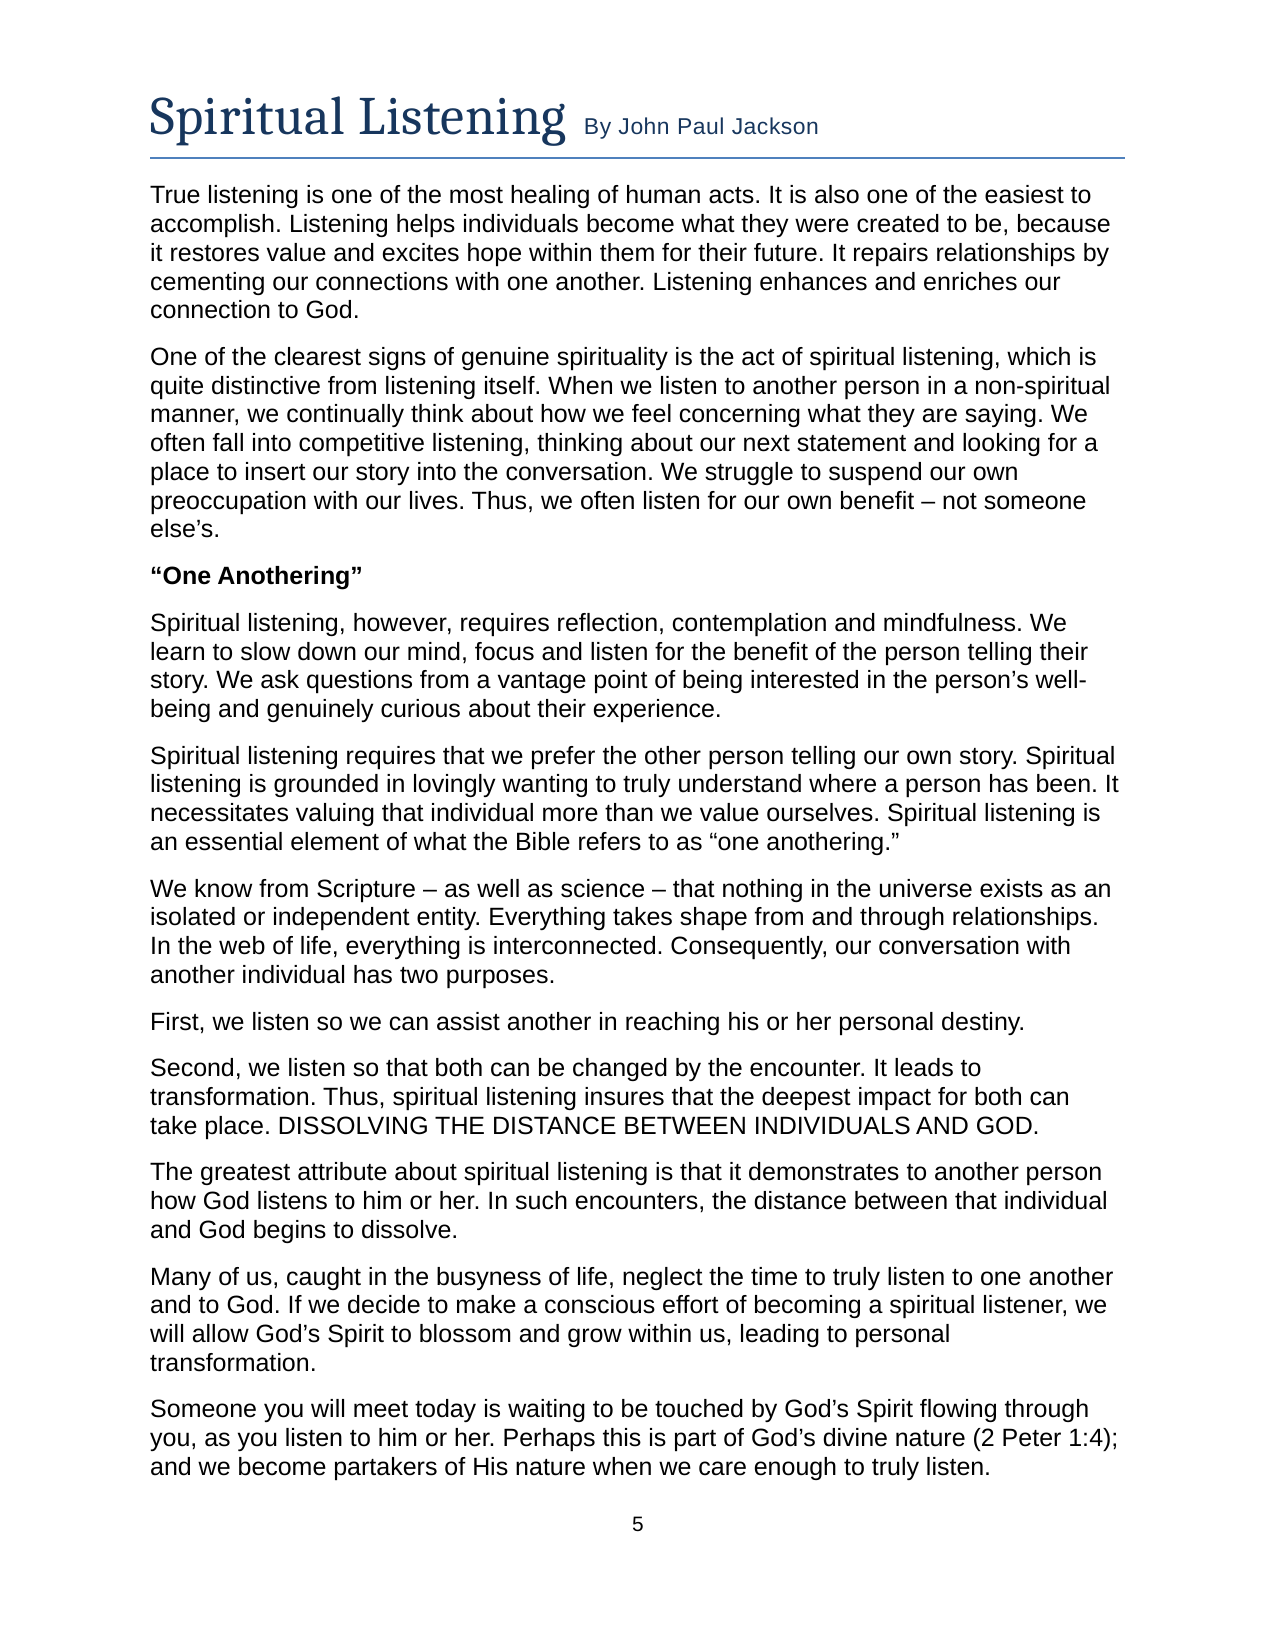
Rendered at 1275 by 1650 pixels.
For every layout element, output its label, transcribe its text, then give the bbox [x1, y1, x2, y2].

text Spiritual listening, however, requires reflection, contemplation and mindfulness. We learn to slow down our mind, focus and listen for the benefit of the person telling their story. We ask questions from a vantage point of being interested in the person’s well-being and genuinely curious about their experience. [150, 608, 1125, 723]
text True listening is one of the most healing of human acts. It is also one of the easiest to accomplish. Listening helps individuals become what they were created to be, because it restores value and excites hope within them for their future. It repairs relationships by cementing our connections with one another. Listening enhances and enriches our connection to God. [150, 180, 1125, 324]
text Second, we listen so that both can be changed by the encounter. It leads to transformation. Thus, spiritual listening insures that the deepest impact for both can take place. DISSOLVING THE DISTANCE BETWEEN INDIVIDUALS AND GOD. [150, 1053, 1125, 1139]
text One of the clearest signs of genuine spirituality is the act of spiritual listening, which is quite distinctive from listening itself. When we listen to another person in a non-spiritual manner, we continually think about how we feel concerning what they are saying. We often fall into competitive listening, thinking about our next statement and looking for a place to insert our story into the conversation. We struggle to suspend our own preoccupation with our lives. Thus, we often listen for our own benefit – not someone else’s. [150, 342, 1125, 543]
subtitle “One Anothering” [150, 561, 1125, 590]
text Someone you will meet today is waiting to be touched by God’s Spirit flowing through you, as you listen to him or her. Perhaps this is part of God’s divine nature (2 Peter 1:4); and we become partakers of His nature when we care enough to truly listen. [150, 1394, 1125, 1481]
text Many of us, caught in the busyness of life, neglect the time to truly listen to one another and to God. If we decide to make a conscious effort of becoming a spiritual listener, we will allow God’s Spirit to blossom and grow within us, leading to personal transformation. [150, 1262, 1125, 1377]
text The greatest attribute about spiritual listening is that it demonstrates to another person how God listens to him or her. In such encounters, the distance between that individual and God begins to dissolve. [150, 1157, 1125, 1244]
title Spiritual Listening By John Paul Jackson [150, 84, 1125, 157]
text First, we listen so we can assist another in reaching his or her personal destiny. [150, 1007, 1125, 1035]
text We know from Scripture – as well as science – that nothing in the universe exists as an isolated or independent entity. Everything takes shape from and through relationships. In the web of life, everything is interconnected. Consequently, our conversation with another individual has two purposes. [150, 874, 1125, 989]
text Spiritual listening requires that we prefer the other person telling our own story. Spiritual listening is grounded in lovingly wanting to truly understand where a person has been. It necessitates valuing that individual more than we value ourselves. Spiritual listening is an essential element of what the Bible refers to as “one anothering.” [150, 741, 1125, 856]
